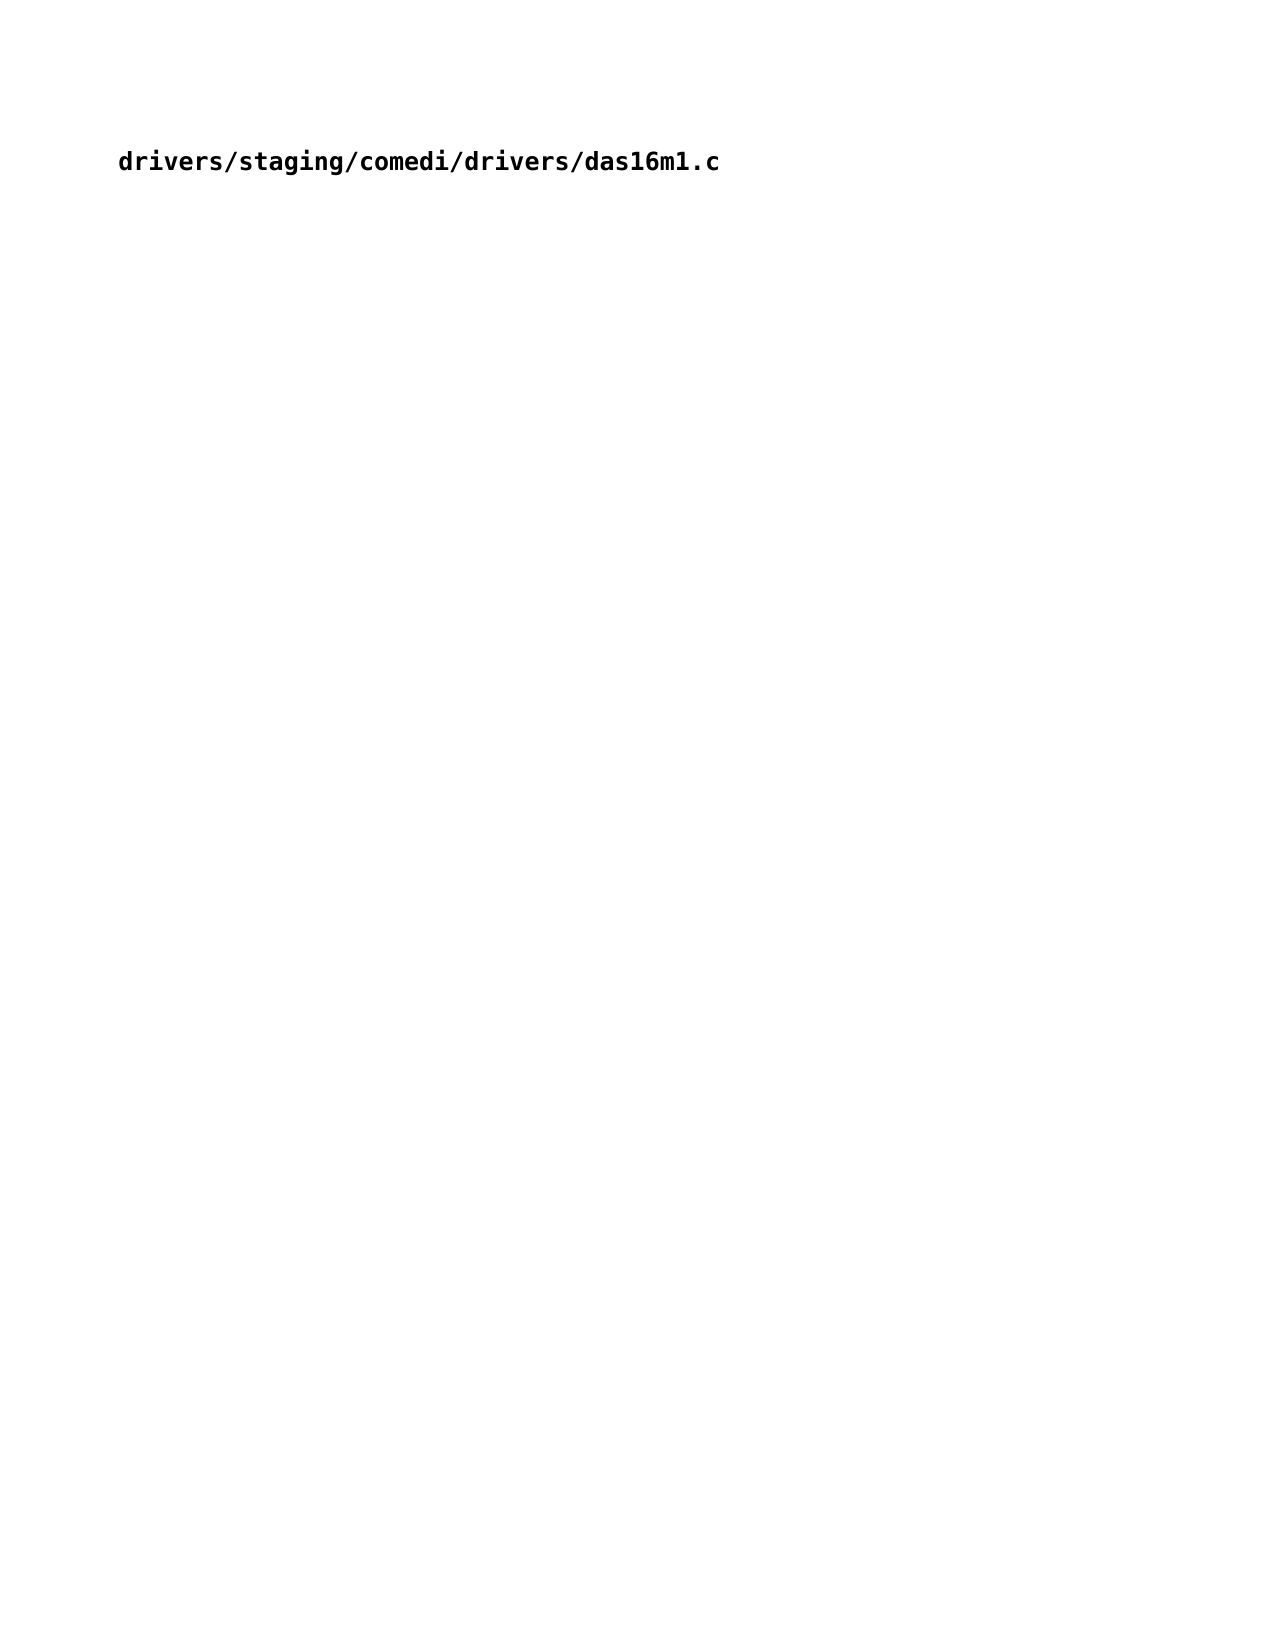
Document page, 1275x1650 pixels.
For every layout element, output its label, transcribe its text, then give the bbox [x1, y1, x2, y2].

text drivers/staging/comedi/drivers/das16m1.c [118, 147, 1157, 176]
